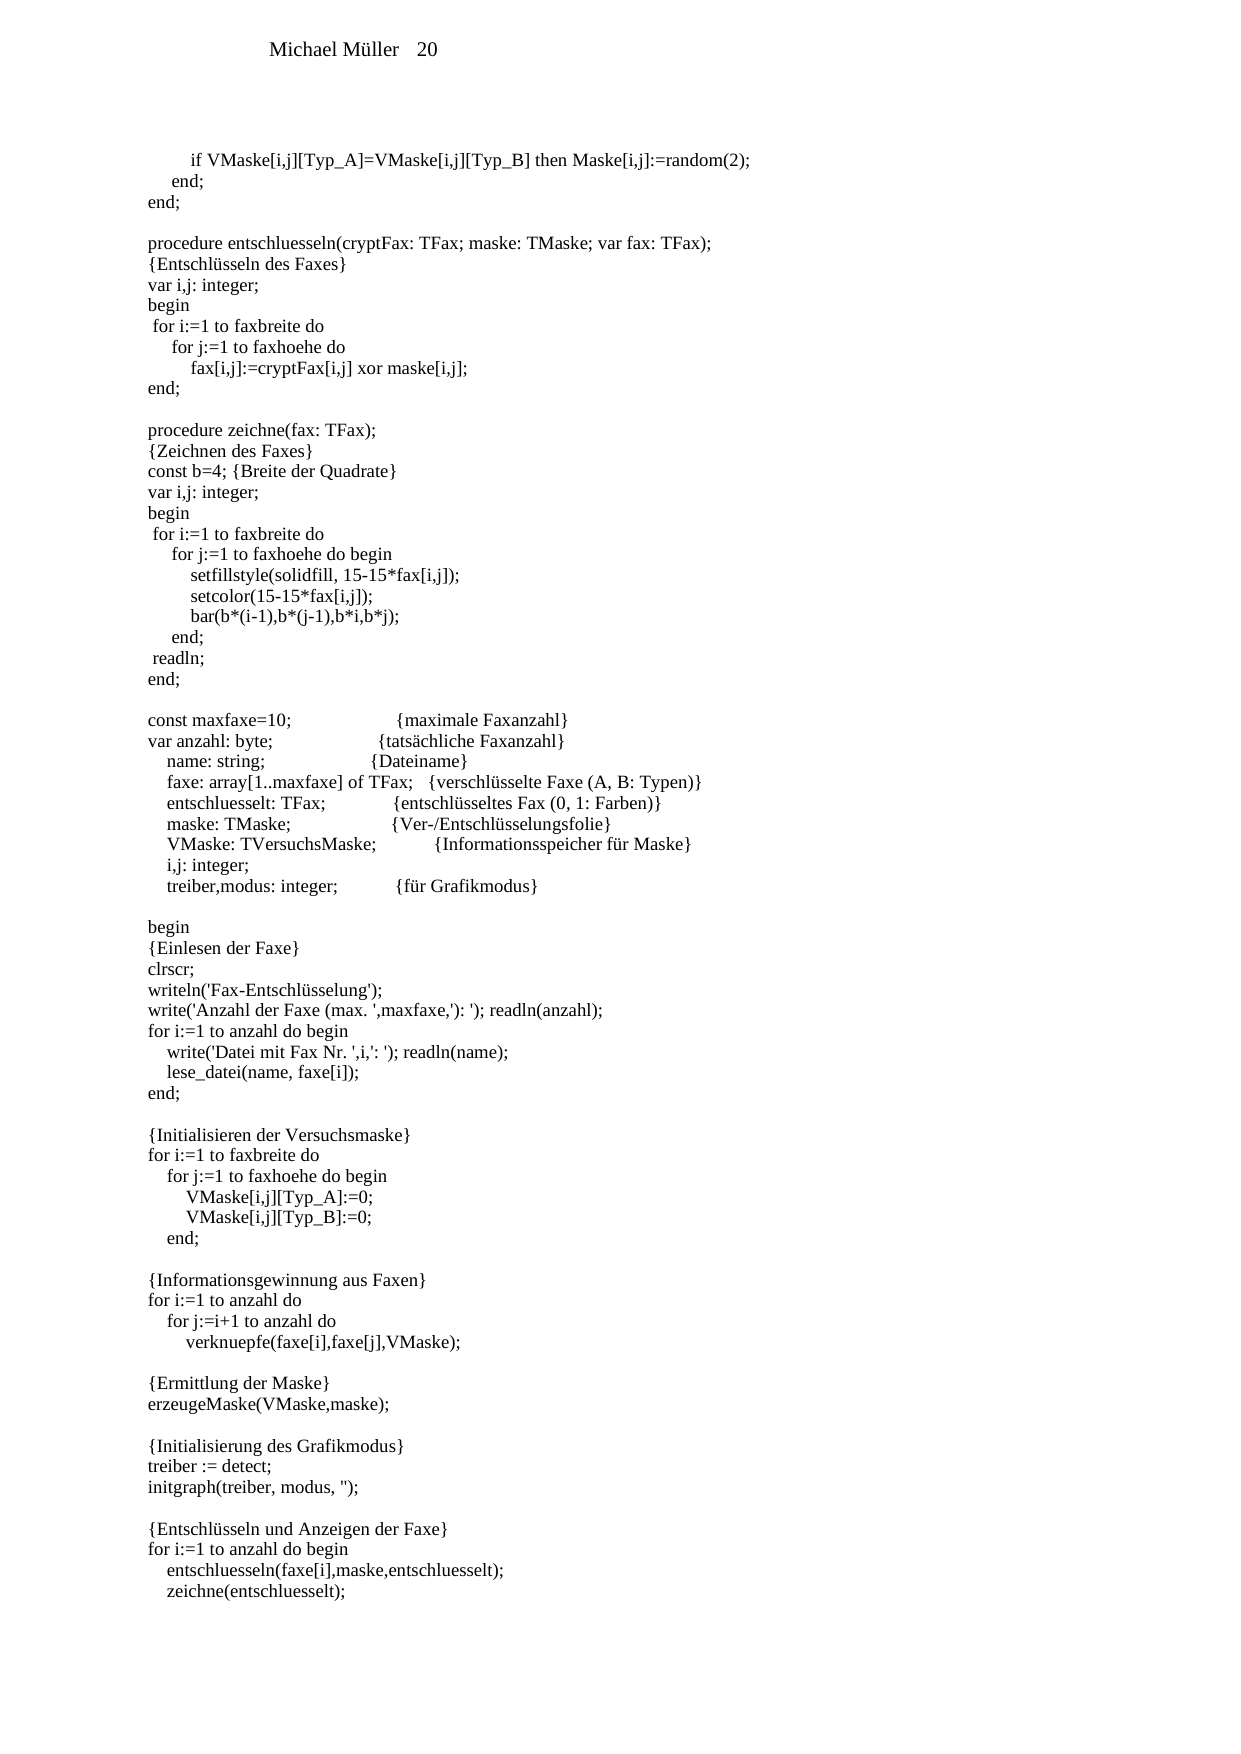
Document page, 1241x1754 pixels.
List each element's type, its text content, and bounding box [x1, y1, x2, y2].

text for i:=1 to anzahl do begin [148, 1539, 1092, 1559]
text fax[i,j]:=cryptFax[i,j] xor maske[i,j]; [148, 357, 1092, 378]
text writeln('Fax-Entschlüsselung'); [148, 979, 1092, 1000]
text for i:=1 to anzahl do begin [148, 1021, 1092, 1041]
text end; [148, 378, 1092, 399]
text end; [148, 1083, 1092, 1103]
text end; [148, 627, 1092, 647]
text VMaske[i,j][Typ_A]:=0; [148, 1186, 1092, 1207]
text VMaske: TVersuchsMaske; {Informationsspeicher für Maske} [148, 834, 1092, 855]
text treiber,modus: integer; {für Grafikmodus} [148, 876, 1092, 896]
text end; [148, 171, 1092, 191]
text end; [148, 191, 1092, 212]
text entschluesseln(faxe[i],maske,entschluesselt); [148, 1559, 1092, 1580]
text var i,j: integer; [148, 482, 1092, 502]
text {Informationsgewinnung aus Faxen} [148, 1269, 1092, 1290]
text maske: TMaske; {Ver-/Entschlüsselungsfolie} [148, 813, 1092, 834]
text clrscr; [148, 958, 1092, 979]
text end; [148, 1228, 1092, 1249]
text {Entschlüsseln und Anzeigen der Faxe} [148, 1518, 1092, 1539]
text initgraph(treiber, modus, ''); [148, 1477, 1092, 1497]
text entschluesselt: TFax; {entschlüsseltes Fax (0, 1: Farben)} [148, 793, 1092, 813]
text for i:=1 to faxbreite do [148, 1145, 1092, 1166]
text setfillstyle(solidfill, 15-15*fax[i,j]); [148, 564, 1092, 585]
text {Einlesen der Faxe} [148, 938, 1092, 958]
text {Zeichnen des Faxes} [148, 440, 1092, 461]
text {Ermittlung der Maske} [148, 1373, 1092, 1394]
text name: string; {Dateiname} [148, 751, 1092, 772]
text begin [148, 502, 1092, 523]
text VMaske[i,j][Typ_B]:=0; [148, 1207, 1092, 1228]
text {Initialisierung des Grafikmodus} [148, 1435, 1092, 1456]
text treiber := detect; [148, 1456, 1092, 1477]
text for j:=1 to faxhoehe do begin [148, 1166, 1092, 1186]
text for i:=1 to faxbreite do [148, 523, 1092, 544]
text for j:=i+1 to anzahl do [148, 1311, 1092, 1332]
text verknuepfe(faxe[i],faxe[j],VMaske); [148, 1332, 1092, 1352]
text write('Datei mit Fax Nr. ',i,': '); readln(name); [148, 1041, 1092, 1062]
text if VMaske[i,j][Typ_A]=VMaske[i,j][Typ_B] then Maske[i,j]:=random(2); [148, 150, 1092, 171]
text lese_datei(name, faxe[i]); [148, 1062, 1092, 1083]
text zeichne(entschluesselt); [148, 1580, 1092, 1601]
text {Initialisieren der Versuchsmaske} [148, 1124, 1092, 1145]
text for i:=1 to anzahl do [148, 1290, 1092, 1311]
text procedure zeichne(fax: TFax); [148, 419, 1092, 440]
text setcolor(15-15*fax[i,j]); [148, 585, 1092, 606]
text const b=4; {Breite der Quadrate} [148, 461, 1092, 482]
text begin [148, 917, 1092, 938]
text faxe: array[1..maxfaxe] of TFax; {verschlüsselte Faxe (A, B: Typen)} [148, 772, 1092, 793]
text i,j: integer; [148, 855, 1092, 876]
text write('Anzahl der Faxe (max. ',maxfaxe,'): '); readln(anzahl); [148, 1000, 1092, 1021]
text var anzahl: byte; {tatsächliche Faxanzahl} [148, 730, 1092, 751]
text readln; [148, 647, 1092, 668]
text begin [148, 295, 1092, 316]
text for j:=1 to faxhoehe do [148, 337, 1092, 357]
text for i:=1 to faxbreite do [148, 316, 1092, 337]
text const maxfaxe=10; {maximale Faxanzahl} [148, 710, 1092, 730]
text procedure entschluesseln(cryptFax: TFax; maske: TMaske; var fax: TFax); [148, 233, 1092, 254]
text var i,j: integer; [148, 274, 1092, 295]
text {Entschlüsseln des Faxes} [148, 254, 1092, 274]
text end; [148, 668, 1092, 689]
text bar(b*(i-1),b*(j-1),b*i,b*j); [148, 606, 1092, 627]
text erzeugeMaske(VMaske,maske); [148, 1394, 1092, 1414]
text for j:=1 to faxhoehe do begin [148, 544, 1092, 564]
